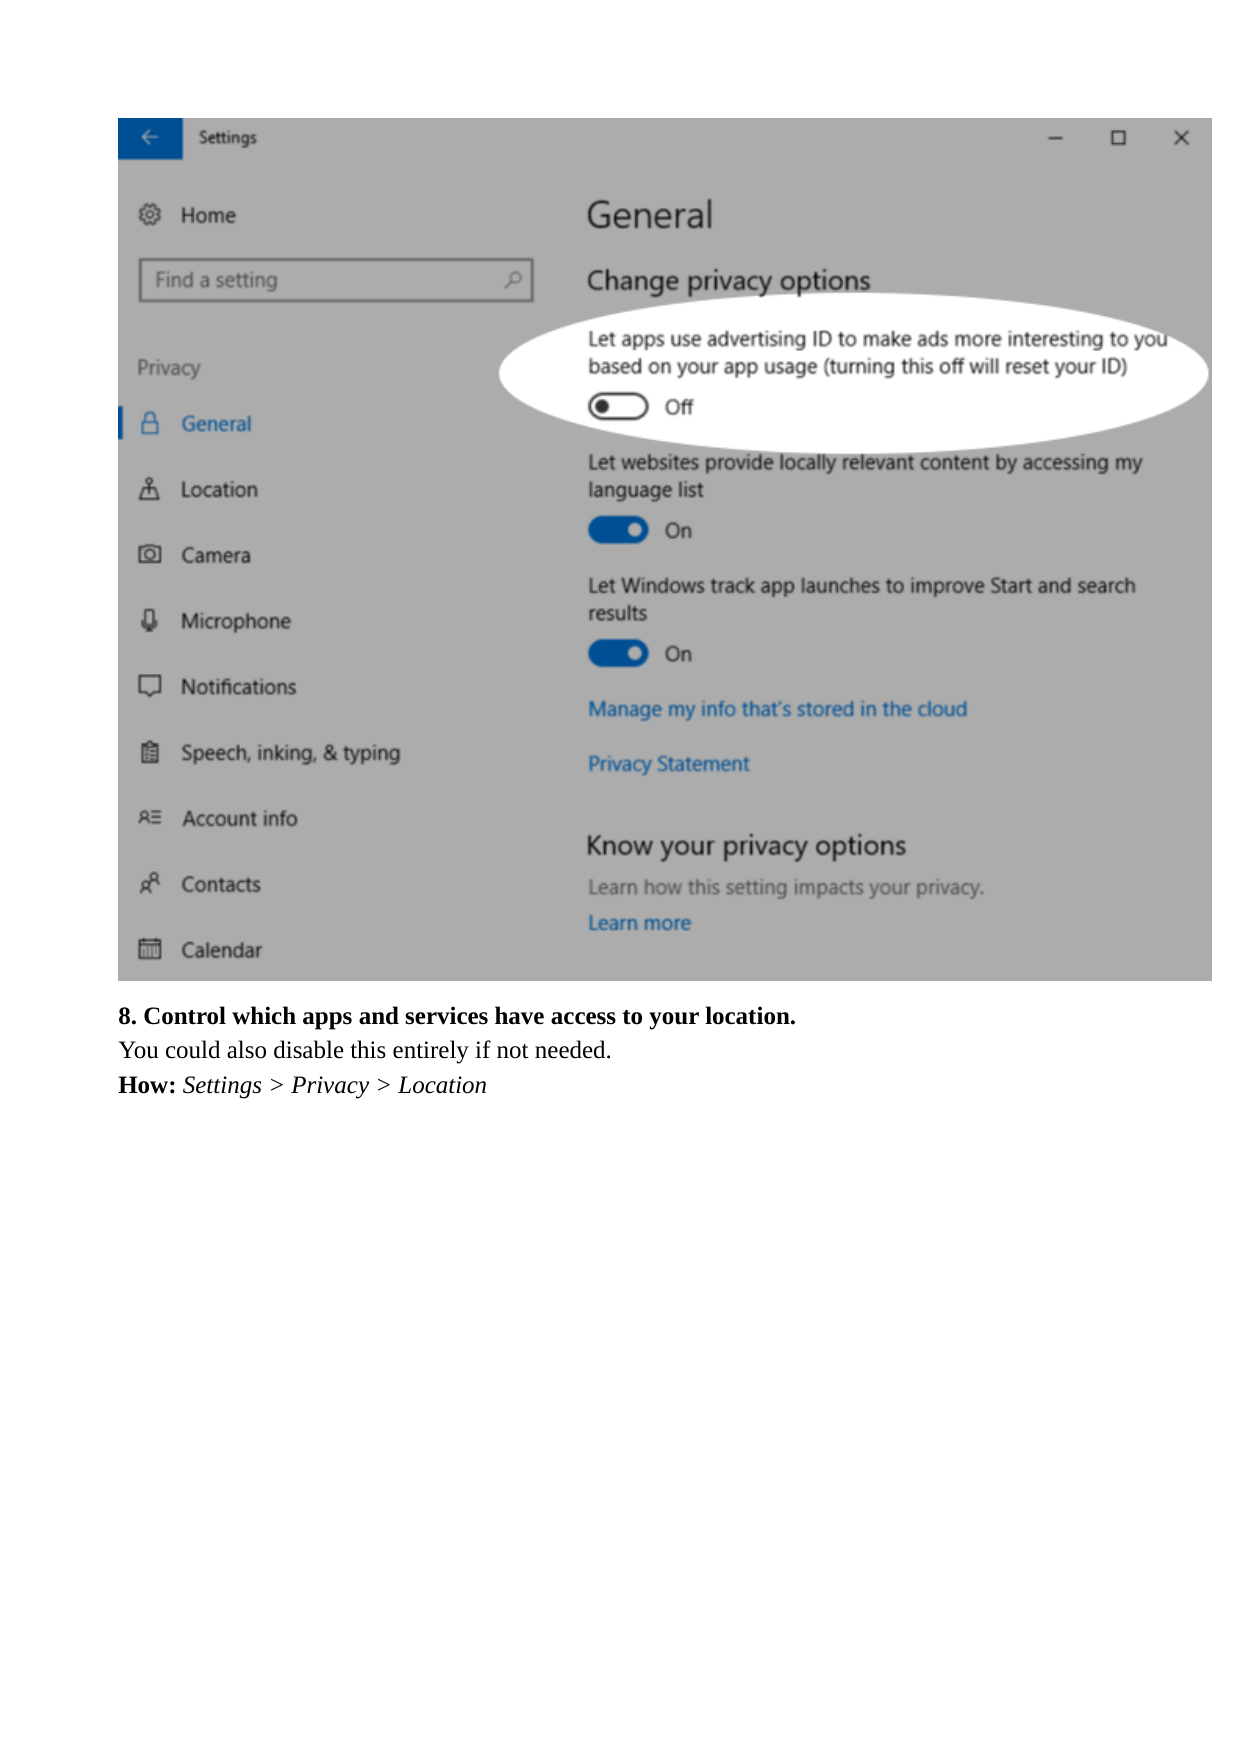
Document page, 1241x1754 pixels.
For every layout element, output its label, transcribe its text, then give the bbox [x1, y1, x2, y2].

picture [118, 118, 1212, 981]
text 8. Control which apps and services have access to your location. You could also disable this entirely if not needed. How: Settings > Privacy > Location [118, 1001, 1122, 1099]
